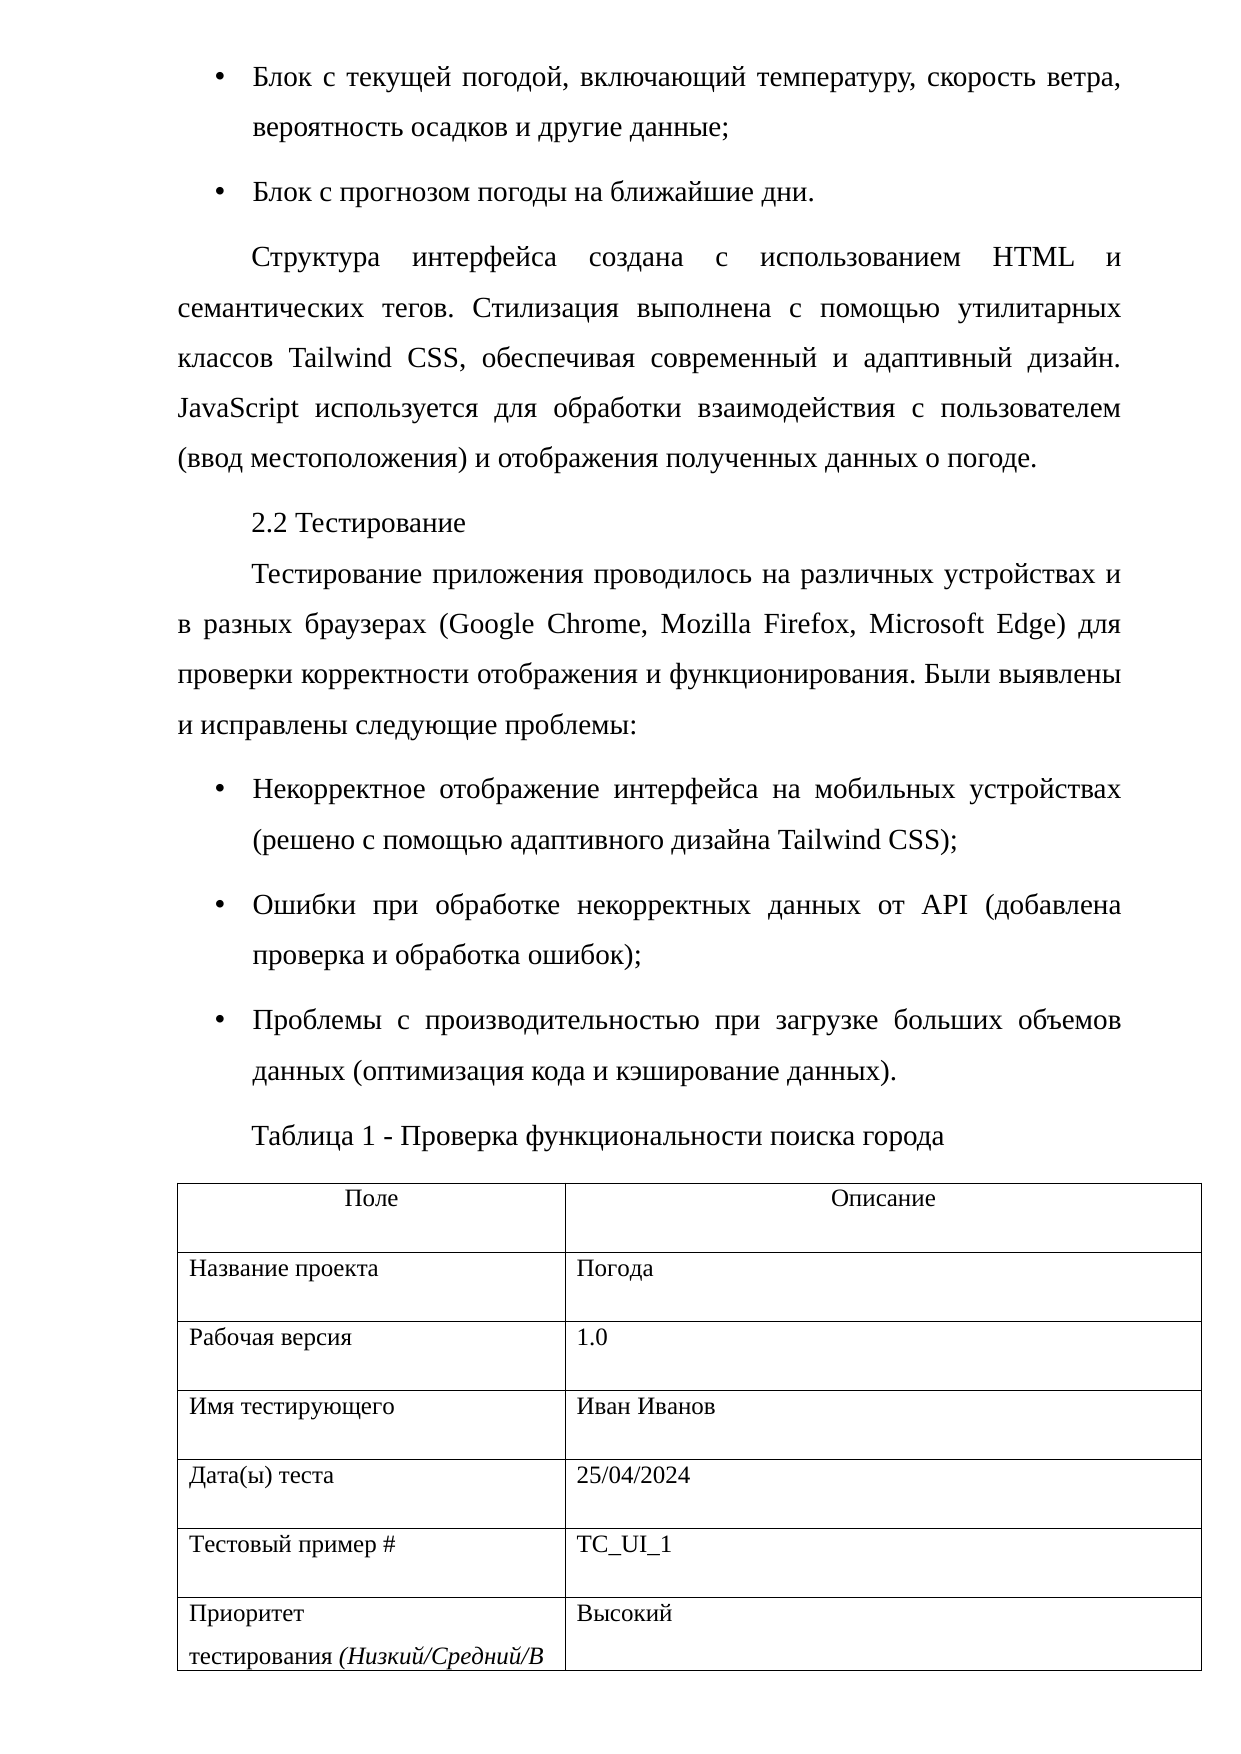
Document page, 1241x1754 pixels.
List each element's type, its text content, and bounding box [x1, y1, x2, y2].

table_cell Тестовый пример # [178, 1529, 565, 1597]
table_cell 25/04/2024 [566, 1460, 1201, 1528]
table_cell Рабочая версия [178, 1322, 565, 1390]
subtitle 2.2 Тестирование [177, 506, 1122, 539]
list Некорректное отображение интерфейса на мобильных устройствах (решено с помощью адаптивного дизайна Tailwind CSS); [215, 772, 1122, 856]
list Блок с текущей погодой, включающий температуру, скорость ветра, вероятность осадков и другие данные; [215, 59, 1122, 143]
table_cell TC_UI_1 [566, 1529, 1201, 1597]
table_header Описание [566, 1184, 1201, 1252]
table_cell Приоритет тестирования (Низкий/Средний/В [178, 1598, 565, 1670]
table_header Поле [178, 1184, 565, 1252]
list Ошибки при обработке некорректных данных от API (добавлена проверка и обработка ошибок); [215, 887, 1122, 971]
text Тестирование приложения проводилось на различных устройствах и в разных браузерах (Google Chrome, Mozilla Firefox, Microsoft Edge) для проверки корректности отображения и функционирования. Были выявлены и исправлены следующие проблемы: [177, 556, 1122, 740]
table_cell 1.0 [566, 1322, 1201, 1390]
table_cell Погода [566, 1253, 1201, 1321]
table_cell Имя тестирующего [178, 1391, 565, 1459]
text Структура интерфейса создана с использованием HTML и семантических тегов. Стилизация выполнена с помощью утилитарных классов Tailwind CSS, обеспечивая современный и адаптивный дизайн. JavaScript используется для обработки взаимодействия с пользователем (ввод местоположения) и отображения полученных данных о погоде. [177, 239, 1122, 474]
table_cell Дата(ы) теста [178, 1460, 565, 1528]
list Проблемы с производительностью при загрузке больших объемов данных (оптимизация кода и кэширование данных). [215, 1002, 1122, 1086]
table_cell Название проекта [178, 1253, 565, 1321]
table_cell Высокий [566, 1598, 1201, 1670]
table_cell Иван Иванов [566, 1391, 1201, 1459]
list Блок с прогнозом погоды на ближайшие дни. [215, 174, 1122, 208]
text Таблица 1 - Проверка функциональности поиска города [177, 1118, 1122, 1151]
